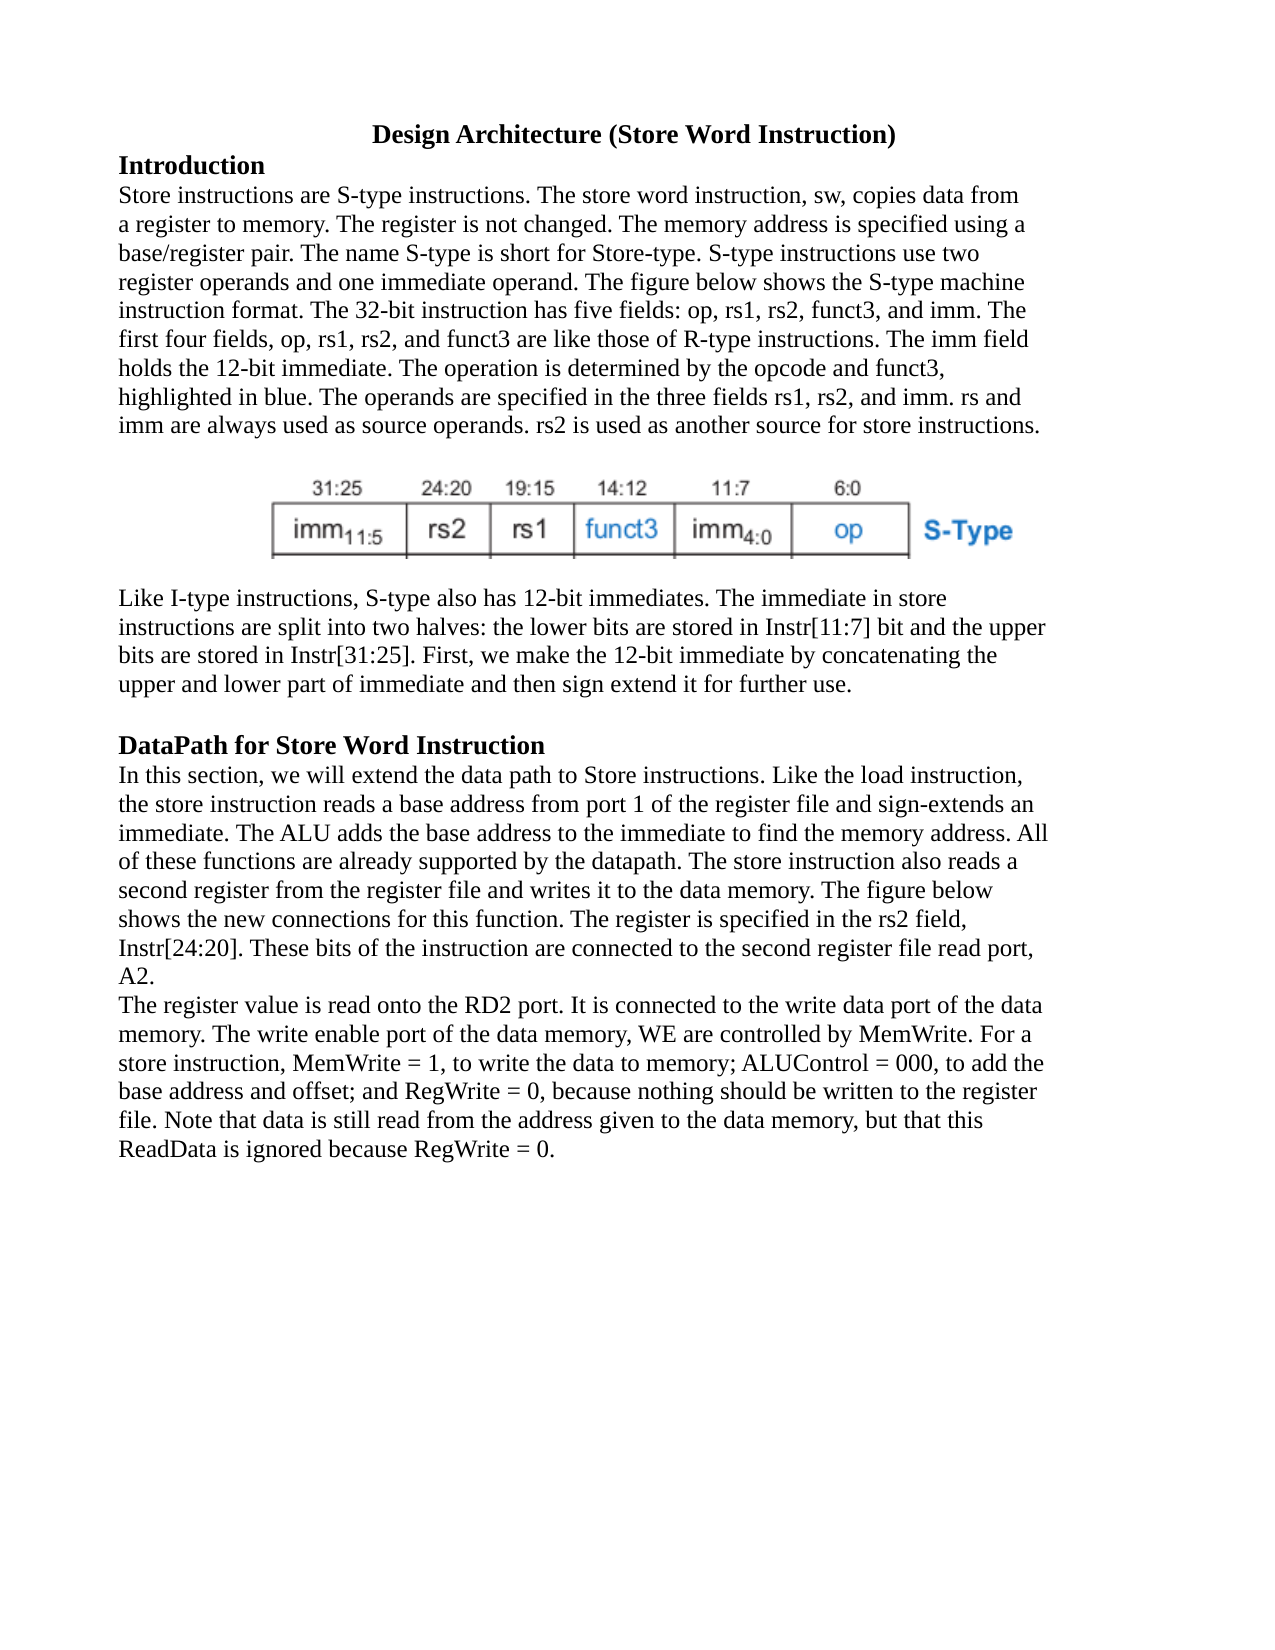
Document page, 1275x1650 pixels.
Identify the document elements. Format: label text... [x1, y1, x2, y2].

text Design Architecture (Store Word Instruction) [118, 118, 1157, 149]
text Instr[24:20]. These bits of the instruction are connected to the second register file read port, [118, 933, 1157, 961]
text DataPath for Store Word Instruction [118, 729, 1157, 760]
text highlighted in blue. The operands are specified in the three fields rs1, rs2, and imm. rs and [118, 382, 1157, 410]
picture [256, 467, 1019, 559]
text upper and lower part of immediate and then sign extend it for further use. [118, 669, 1157, 698]
text Introduction [118, 149, 1157, 180]
text shows the new connections for this function. The register is specified in the rs2 field, [118, 904, 1157, 933]
text base/register pair. The name S-type is short for Store-type. S-type instructions use two [118, 238, 1157, 267]
text Like I-type instructions, S-type also has 12-bit immediates. The immediate in store [118, 583, 1157, 612]
text base address and offset; and RegWrite = 0, because nothing should be written to the register [118, 1076, 1157, 1105]
text holds the 12-bit immediate. The operation is determined by the opcode and funct3, [118, 353, 1157, 382]
text of these functions are already supported by the datapath. The store instruction also reads a [118, 846, 1157, 875]
text a register to memory. The register is not changed. The memory address is specified using a [118, 209, 1157, 238]
text instructions are split into two halves: the lower bits are stored in Instr[11:7] bit and the upper [118, 612, 1157, 640]
text A2. [118, 961, 1157, 990]
text In this section, we will extend the data path to Store instructions. Like the load instruction, [118, 760, 1157, 789]
text first four fields, op, rs1, rs2, and funct3 are like those of R-type instructions. The imm field [118, 324, 1157, 353]
text immediate. The ALU adds the base address to the immediate to find the memory address. All [118, 818, 1157, 846]
text the store instruction reads a base address from port 1 of the register file and sign-extends an [118, 789, 1157, 818]
text memory. The write enable port of the data memory, WE are controlled by MemWrite. For a [118, 1019, 1157, 1048]
text Store instructions are S-type instructions. The store word instruction, sw, copies data from [118, 180, 1157, 209]
text The register value is read onto the RD2 port. It is connected to the write data port of the data [118, 990, 1157, 1019]
text imm are always used as source operands. rs2 is used as another source for store instructions. [118, 410, 1157, 439]
text register operands and one immediate operand. The figure below shows the S-type machine [118, 267, 1157, 295]
text second register from the register file and writes it to the data memory. The figure below [118, 875, 1157, 904]
text bits are stored in Instr[31:25]. First, we make the 12-bit immediate by concatenating the [118, 640, 1157, 669]
text file. Note that data is still read from the address given to the data memory, but that this [118, 1105, 1157, 1134]
text instruction format. The 32-bit instruction has five fields: op, rs1, rs2, funct3, and imm. The [118, 295, 1157, 324]
text store instruction, MemWrite = 1, to write the data to memory; ALUControl = 000, to add the [118, 1048, 1157, 1076]
text ReadData is ignored because RegWrite = 0. [118, 1134, 1157, 1163]
